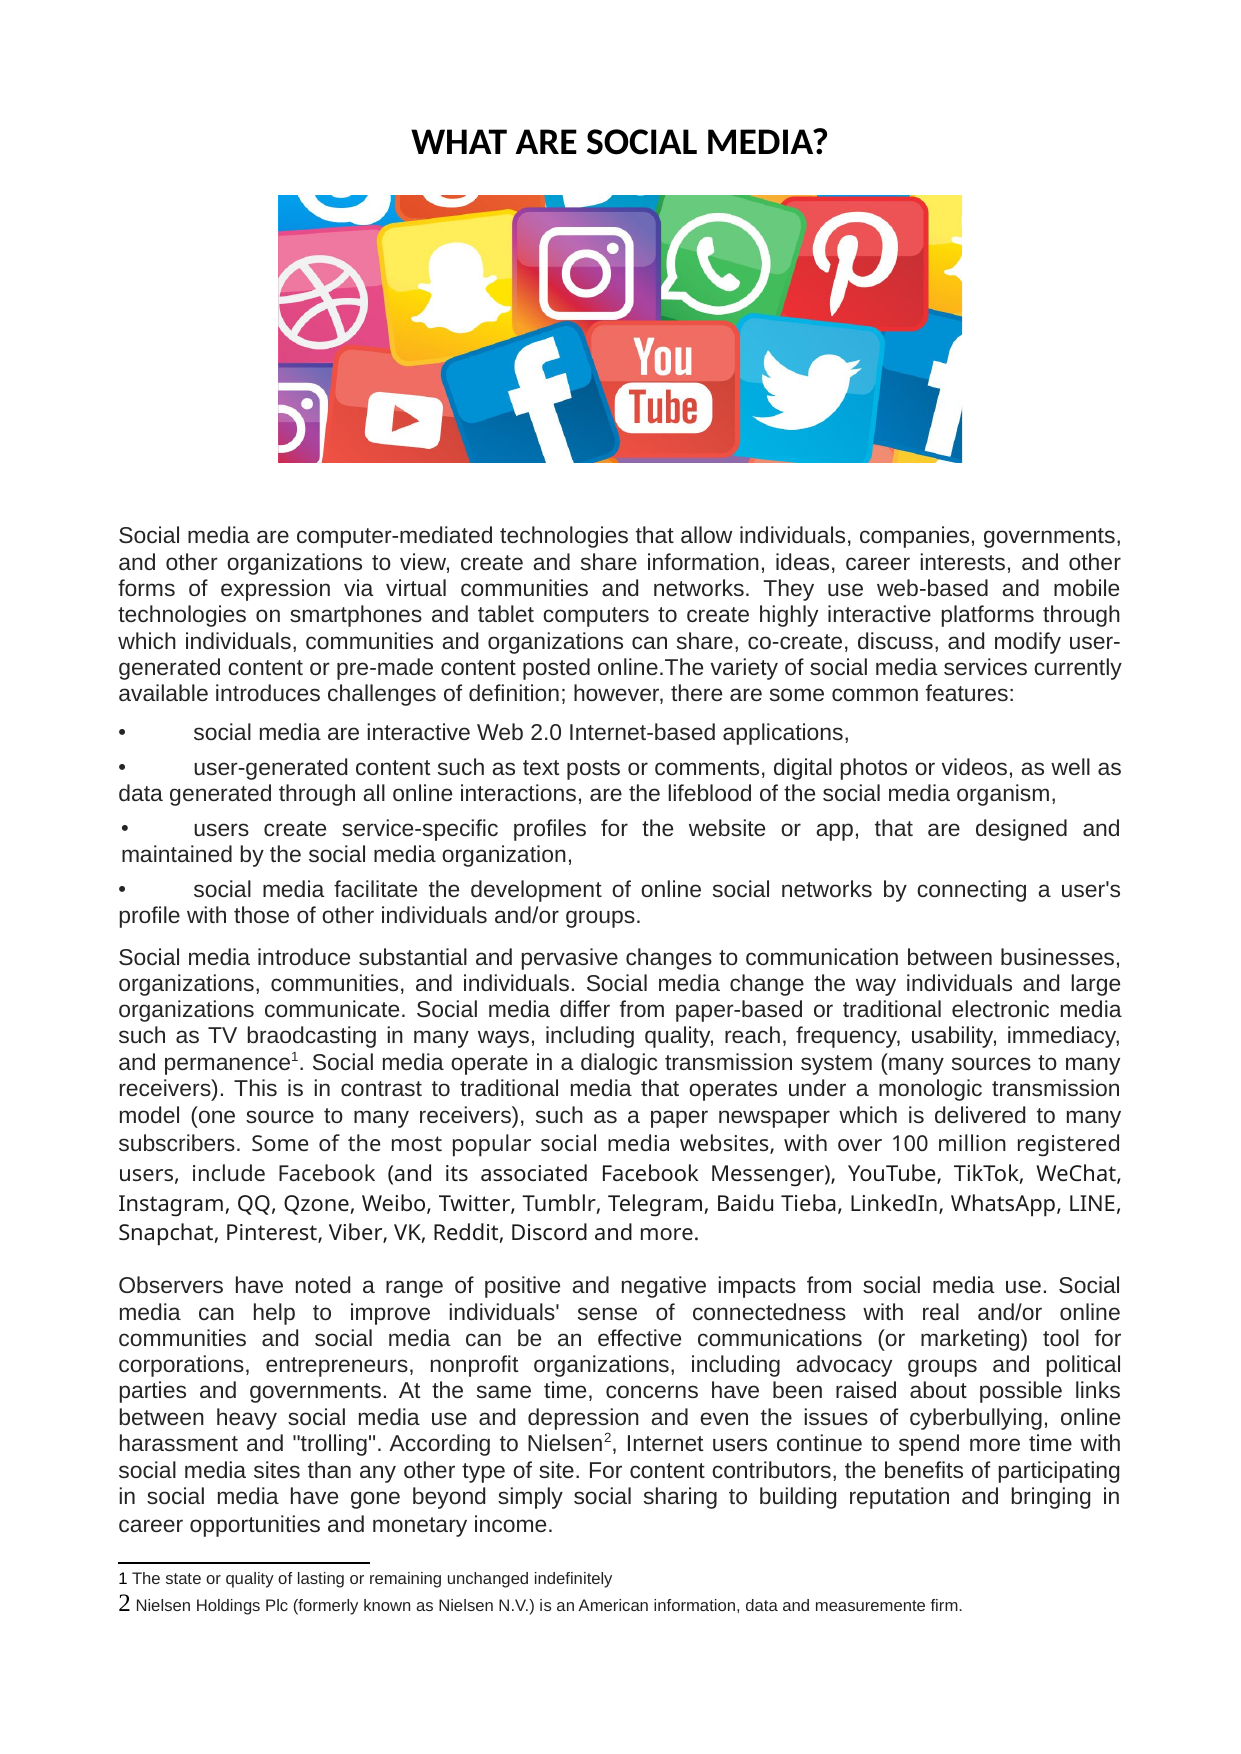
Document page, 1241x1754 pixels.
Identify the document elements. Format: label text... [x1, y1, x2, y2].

text Social media introduce substantial and pervasive changes to communication between businesses, organizations, communities, and individuals. Social media change the way individuals and large organizations communicate. Social media differ from paper-based or traditional electronic media such as TV braodcasting in many ways, including quality, reach, frequency, usability, immediacy, and permanence. Social media operate in a dialogic transmission system (many sources to many receivers). This is in contrast to traditional media that operates under a monologic transmission model (one source to many receivers), such as a paper newspaper which is delivered to many subscribers. Some of the most popular social media websites, with over 100 million registered users, include Facebook (and its associated Facebook Messenger), YouTube, TikTok, WeChat, Instagram, QQ, Qzone, Weibo, Twitter, Tumblr, Telegram, Baidu Tieba, LinkedIn, WhatsApp, LINE, Snapchat, Pinterest, Viber, VK, Reddit, Discord and more. [118, 943, 1122, 1247]
text Nielsen Holdings Plc (formerly known as Nielsen N.V.) is an American information, data and measuremente firm. [118, 1588, 1122, 1617]
list social media are interactive Web 2.0 Internet-based applications, [118, 719, 1122, 745]
list social media facilitate the development of online social networks by connecting a user's profile with those of other individuals and/or groups. [118, 876, 1122, 928]
picture [869, 335, 963, 463]
text Observers have noted a range of positive and negative impacts from social media use. Social media can help to improve individuals' sense of connectedness with real and/or online communities and social media can be an effective communications (or marketing) tool for corporations, entrepreneurs, nonprofit organizations, including advocacy groups and political parties and governments. At the same time, concerns have been raised about possible links between heavy social media use and depression and even the issues of cyberbullying, online harassment and "trolling". According to Nielsen, Internet users continue to spend more time with social media sites than any other type of site. For content contributors, the benefits of participating in social media have gone beyond simply social sharing to building reputation and bringing in career opportunities and monetary income. [118, 1272, 1122, 1538]
picture [278, 195, 963, 463]
text The state or quality of lasting or remaining unchanged indefinitely [118, 1569, 1122, 1588]
list user-generated content such as text posts or comments, digital photos or videos, as well as data generated through all online interactions, are the lifeblood of the social media organism, [118, 754, 1122, 806]
list users create service-specific profiles for the website or app, that are designed and maintained by the social media organization, [121, 815, 1122, 867]
text WHAT ARE SOCIAL MEDIA? [118, 118, 1122, 164]
text Social media are computer-mediated technologies that allow individuals, companies, governments, and other organizations to view, create and share information, ideas, career interests, and other forms of expression via virtual communities and networks. They use web-based and mobile technologies on smartphones and tablet computers to create highly interactive platforms through which individuals, communities and organizations can share, co-create, discuss, and modify user-generated content or pre-made content posted online.The variety of social media services currently available introduces challenges of definition; however, there are some common features: [118, 522, 1122, 707]
